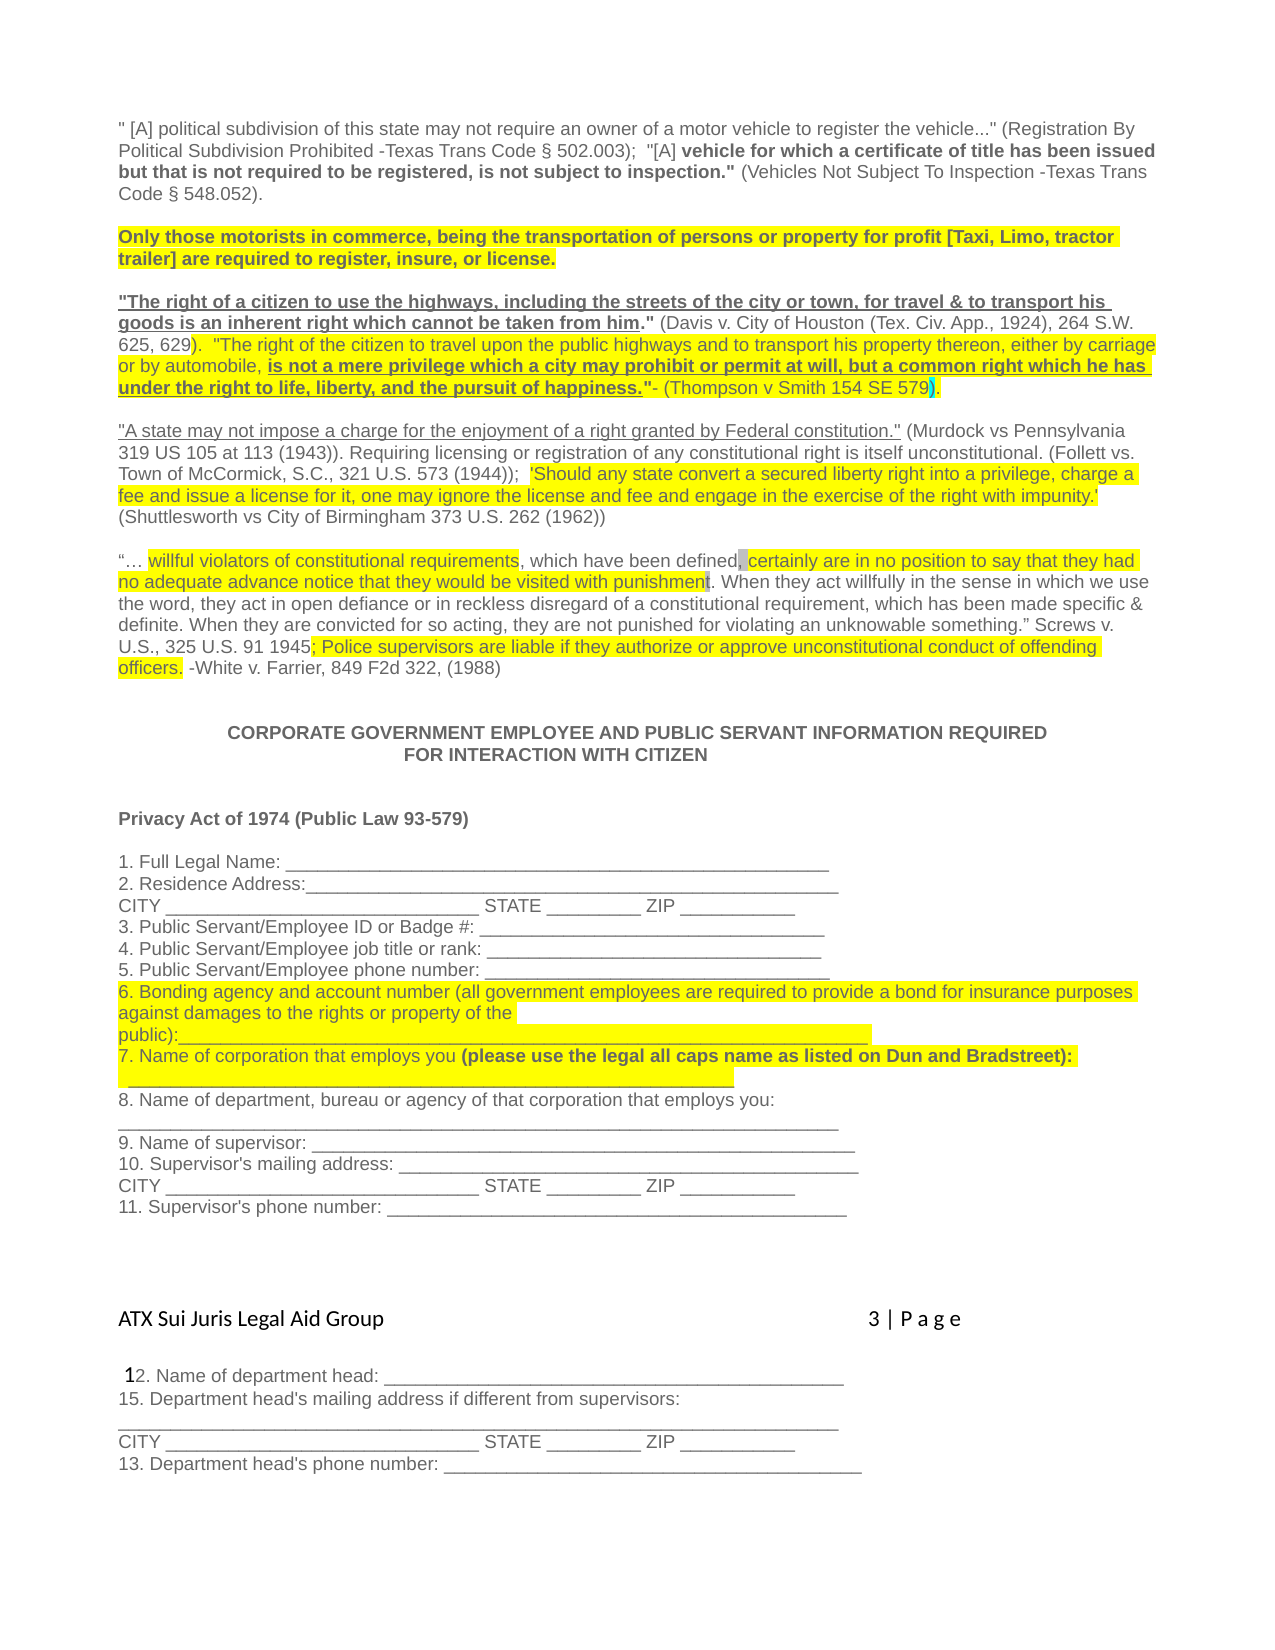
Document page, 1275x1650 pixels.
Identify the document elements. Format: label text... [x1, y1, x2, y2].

text " [A] political subdivision of this state may not require an owner of a motor vehicle to register the vehicle..." (Registration By Political Subdivision Prohibited -Texas Trans Code § 502.003); "[A] vehicle for which a certificate of title has been issued but that is not required to be registered, is not subject to inspection." (Vehicles Not Subject To Inspection -Texas Trans Code § 548.052). Only those motorists in commerce, being the transportation of persons or property for profit [Taxi, Limo, tractor trailer] are required to register, insure, or license. "The right of a citizen to use the highways, including the streets of the city or town, for travel & to transport his goods is an inherent right which cannot be taken from him." (Davis v. City of Houston (Tex. Civ. App., 1924), 264 S.W. 625, 629). "The right of the citizen to travel upon the public highways and to transport his property thereon, either by carriage or by automobile, is not a mere privilege which a city may prohibit or permit at will, but a common right which he has under the right to life, liberty, and the pursuit of happiness."- (Thompson v Smith 154 SE 579). "A state may not impose a charge for the enjoyment of a right granted by Federal constitution." (Murdock vs Pennsylvania 319 US 105 at 113 (1943)). Requiring licensing or registration of any constitutional right is itself unconstitutional. (Follett vs. Town of McCormick, S.C., 321 U.S. 573 (1944)); 'Should any state convert a secured liberty right into a privilege, charge a fee and issue a license for it, one may ignore the license and fee and engage in the exercise of the right with impunity.' (Shuttlesworth vs City of Birmingham 373 U.S. 262 (1962)) “… willful violators of constitutional requirements, which have been defined, certainly are in no position to say that they had no adequate advance notice that they would be visited with punishment. When they act willfully in the sense in which we use the word, they act in open defiance or in reckless disregard of a constitutional requirement, which has been made specific & definite. When they are convicted for so acting, they are not punished for violating an unknowable something.” Screws v. U.S., 325 U.S. 91 1945; Police supervisors are liable if they authorize or approve unconstitutional conduct of offending officers. -White v. Farrier, 849 F2d 322, (1988) CORPORATE GOVERNMENT EMPLOYEE AND PUBLIC SERVANT INFORMATION REQUIRED FOR INTERACTION WITH CITIZEN Privacy Act of 1974 (Public Law 93-579) 1. Full Legal Name: ____________________________________________________ 2. Residence Address:___________________________________________________ CITY ______________________________ STATE _________ ZIP ___________ 3. Public Servant/Employee ID or Badge #: _________________________________ 4. Public Servant/Employee job title or rank: ________________________________ 5. Public Servant/Employee phone number: _________________________________ 6. Bonding agency and account number (all government employees are required to provide a bond for insurance purposes against damages to the rights or property of the public):__________________________________________________________________ 7. Name of corporation that employs you (please use the legal all caps name as listed on Dun and Bradstreet): __________________________________________________________ 8. Name of department, bureau or agency of that corporation that employs you: _____________________________________________________________________ 9. Name of supervisor: ____________________________________________________ 10. Supervisor's mailing address: ____________________________________________ CITY ______________________________ STATE _________ ZIP ___________ 11. Supervisor's phone number: ____________________________________________ ATX Sui Juris Legal Aid Group 3 | P a g e 12. Name of department head: ____________________________________________ 15. Department head's mailing address if different from supervisors: _____________________________________________________________________ CITY ______________________________ STATE _________ ZIP ___________ 13. Department head's phone number: ________________________________________ [118, 118, 1157, 1517]
